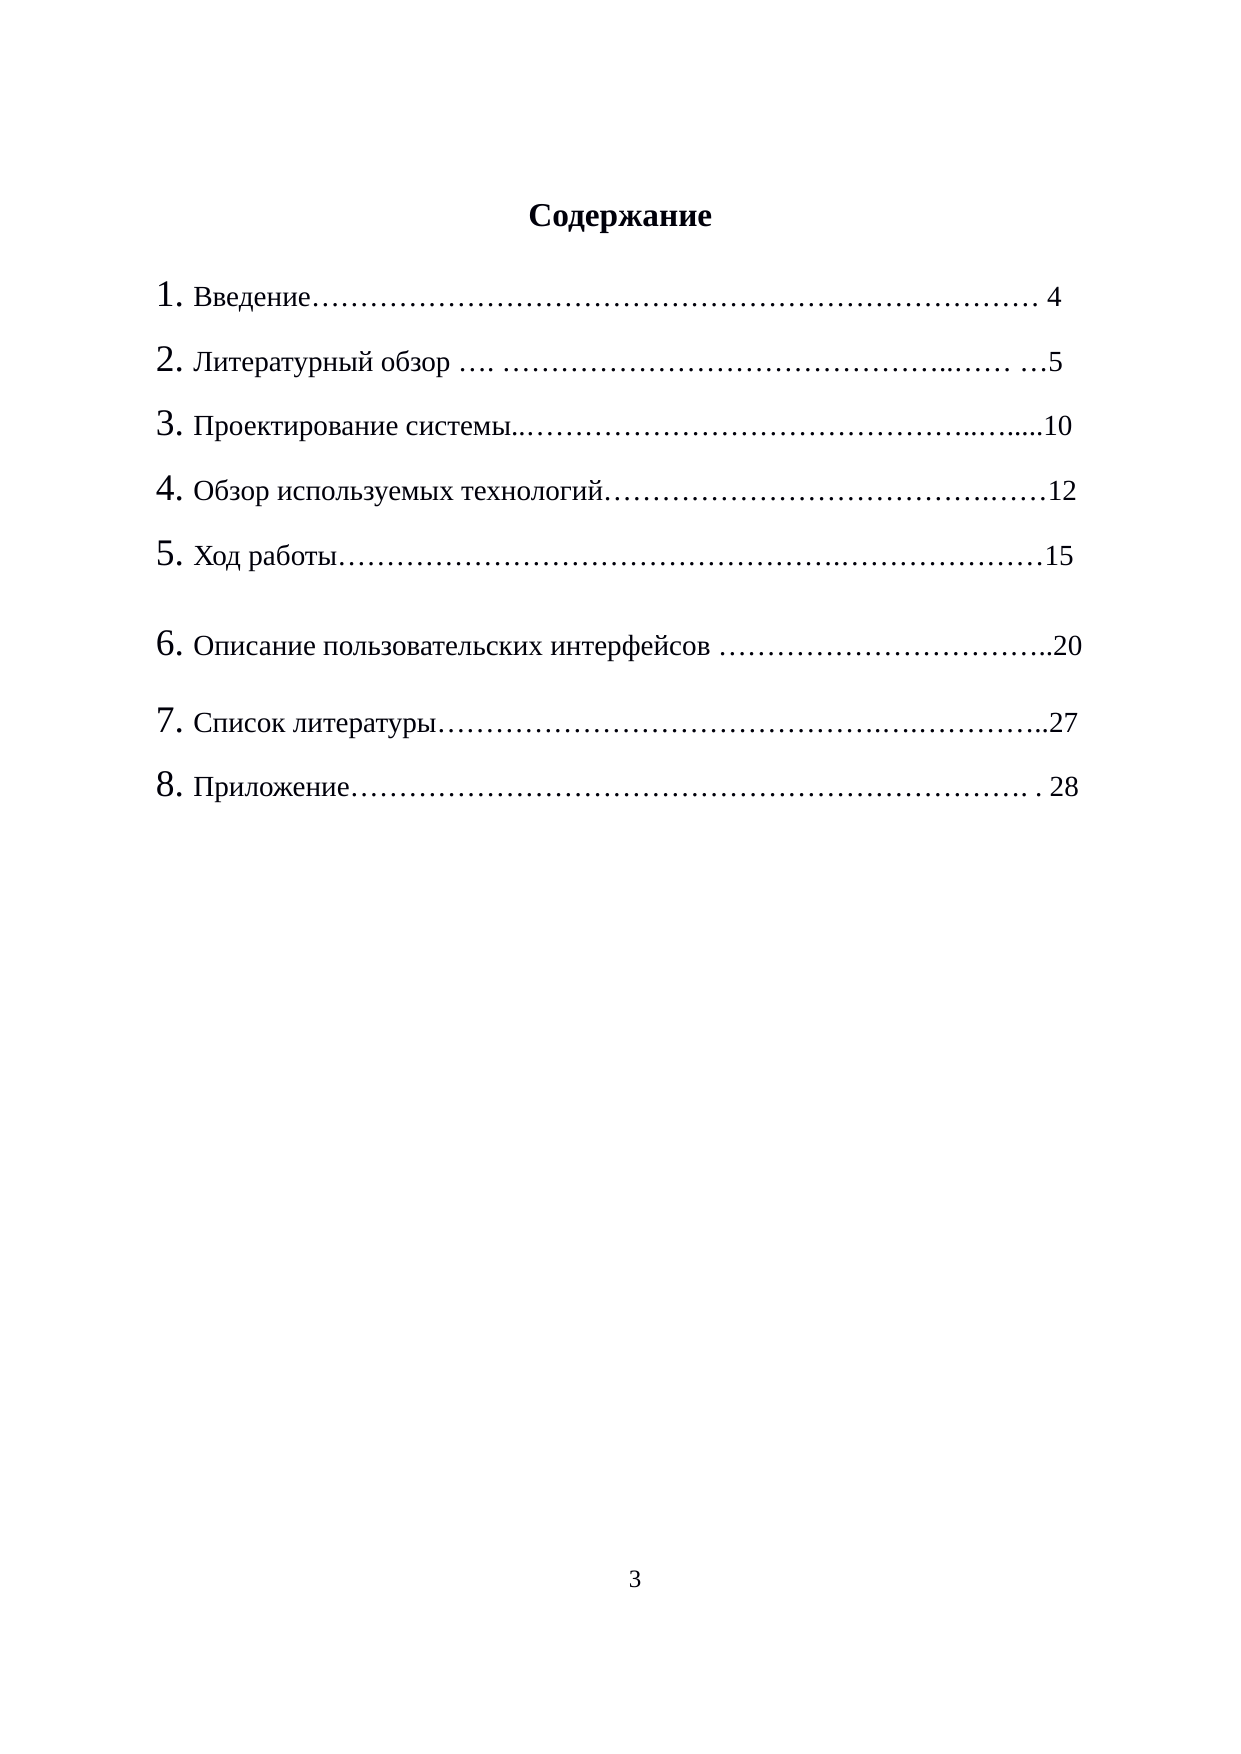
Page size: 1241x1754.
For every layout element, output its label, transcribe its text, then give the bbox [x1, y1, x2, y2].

list Обзор используемых технологий………………………………….……12 [156, 466, 1122, 509]
list Проектирование системы..………………………………………..….....10 [156, 401, 1122, 444]
text Содержание [118, 195, 1122, 233]
list Приложение……………………………………………………………. . 28 [156, 762, 1122, 805]
subtitle Описание пользовательских интерфейсов ……………………………..20 [156, 620, 1122, 663]
list Ход работы…………………………………………….…………………15 [156, 530, 1122, 573]
list Введение………………………………………………………………… 4 [156, 271, 1122, 314]
list Список литературы……………………………………….….…………..27 [156, 697, 1122, 740]
list Литературный обзор …. ………………………………………..…… …5 [156, 336, 1122, 379]
